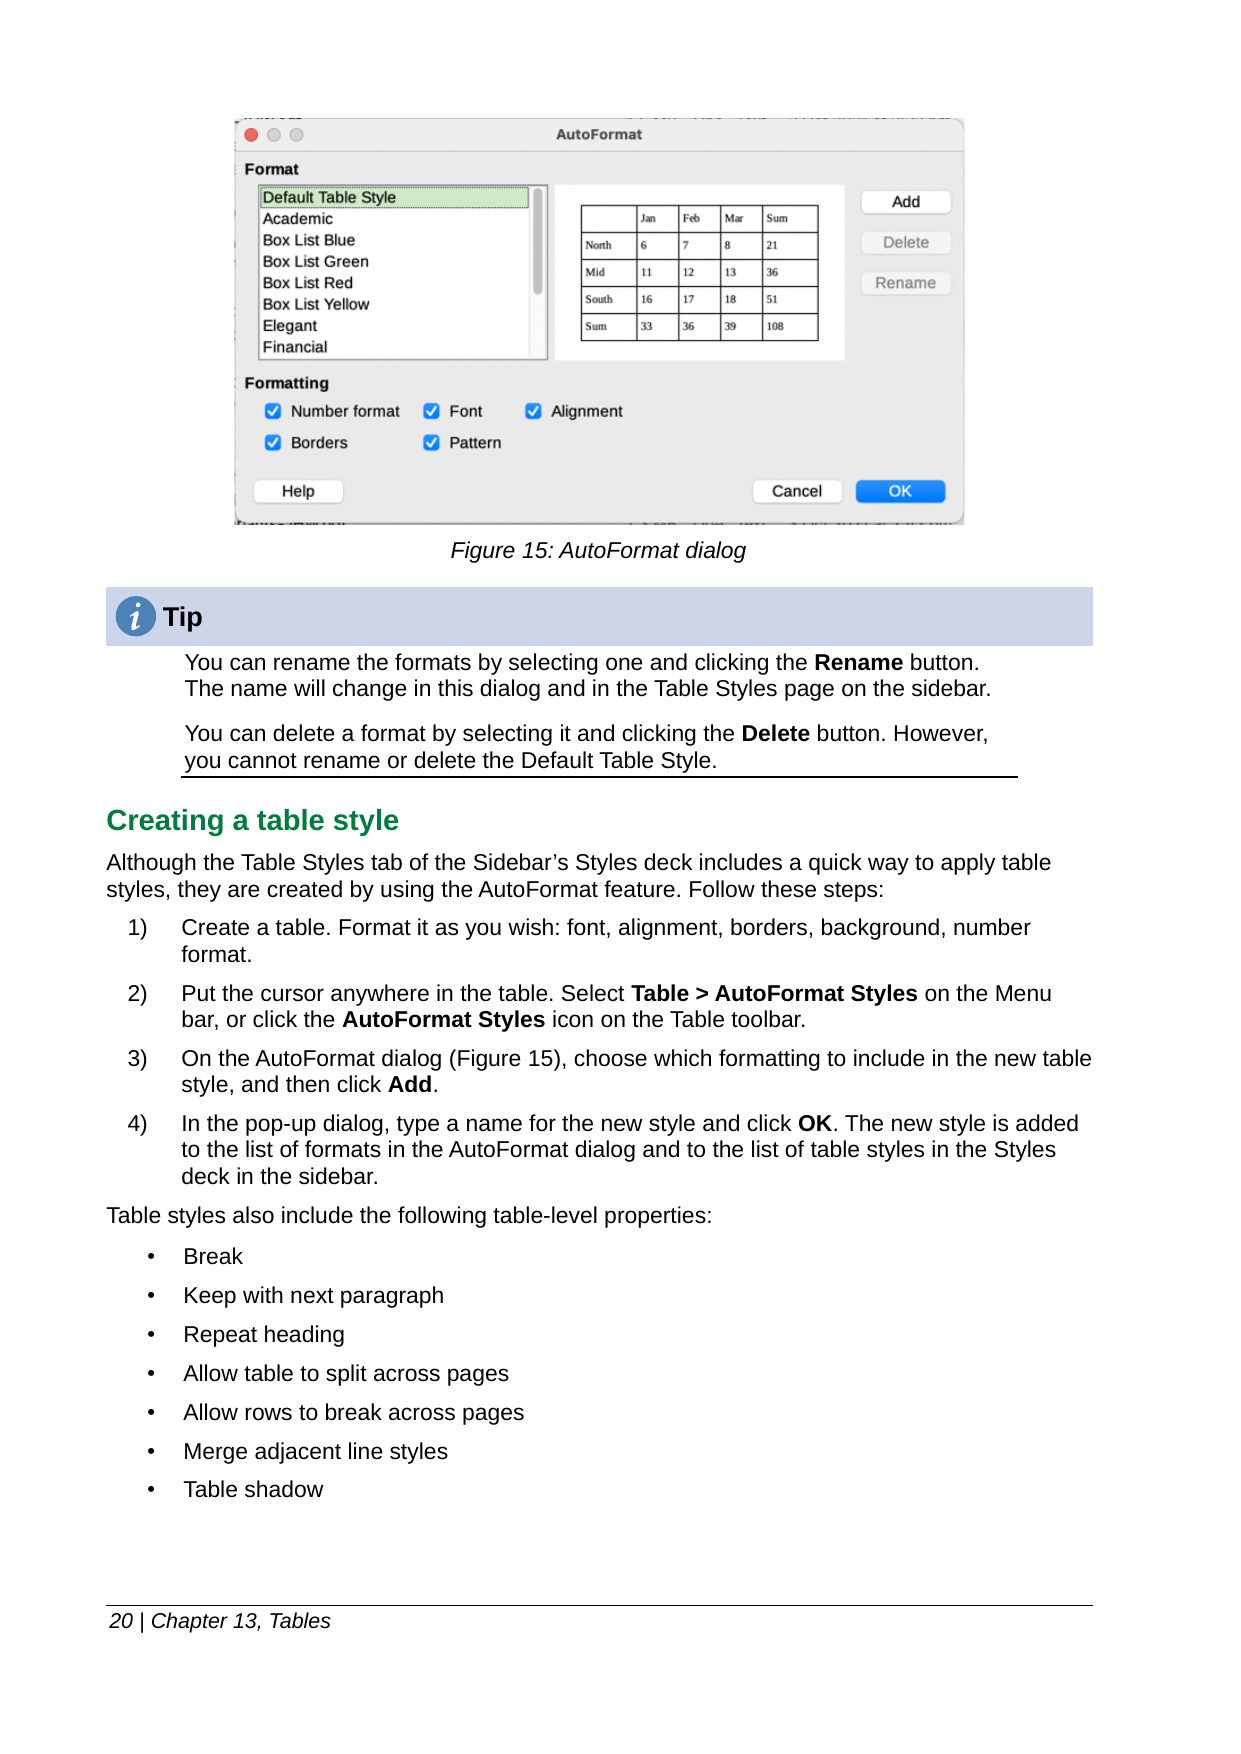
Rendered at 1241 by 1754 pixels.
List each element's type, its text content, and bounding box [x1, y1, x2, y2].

text You can delete a format by selecting it and clicking the Delete button. However, you cannot rename or delete the Default Table Style. [181, 717, 1018, 776]
subtitle Tip [106, 587, 1093, 646]
list Keep with next paragraph [144, 1279, 1093, 1308]
text Although the Table Styles tab of the Sidebar’s Styles deck includes a quick way to apply table styles, they are created by using the AutoFormat feature. Follow these steps: [106, 849, 1093, 902]
list Break [144, 1240, 1093, 1270]
list Repeat heading [144, 1318, 1093, 1347]
text You can rename the formats by selecting one and clicking the Rename button. The name will change in this dialog and in the Table Styles page on the sidebar. [181, 646, 1018, 702]
list Allow rows to break across pages [144, 1396, 1093, 1425]
list Table styles also include the following table-level properties: [106, 1202, 1093, 1228]
list In the pop-up dialog, type a name for the new style and click OK. The new style is added to the list of formats in the AutoFormat dialog and to the list of table styles in the Styles deck in the sidebar. [148, 1110, 1093, 1189]
subtitle Creating a table style [106, 803, 1093, 837]
list Table shadow [144, 1473, 1093, 1506]
list Put the cursor anywhere in the table. Select Table > AutoFormat Styles on the Menu bar, or click the AutoFormat Styles icon on the Table toolbar. [148, 979, 1093, 1032]
list Allow table to split across pages [144, 1357, 1093, 1386]
list On the AutoFormat dialog (Figure 15), choose which formatting to include in the new table style, and then click Add. [148, 1045, 1093, 1097]
text Figure 15: AutoFormat dialog [234, 537, 964, 563]
list Merge adjacent line styles [144, 1435, 1093, 1464]
picture [234, 118, 965, 525]
list Create a table. Format it as you wish: font, alignment, borders, background, number format. [148, 914, 1093, 967]
